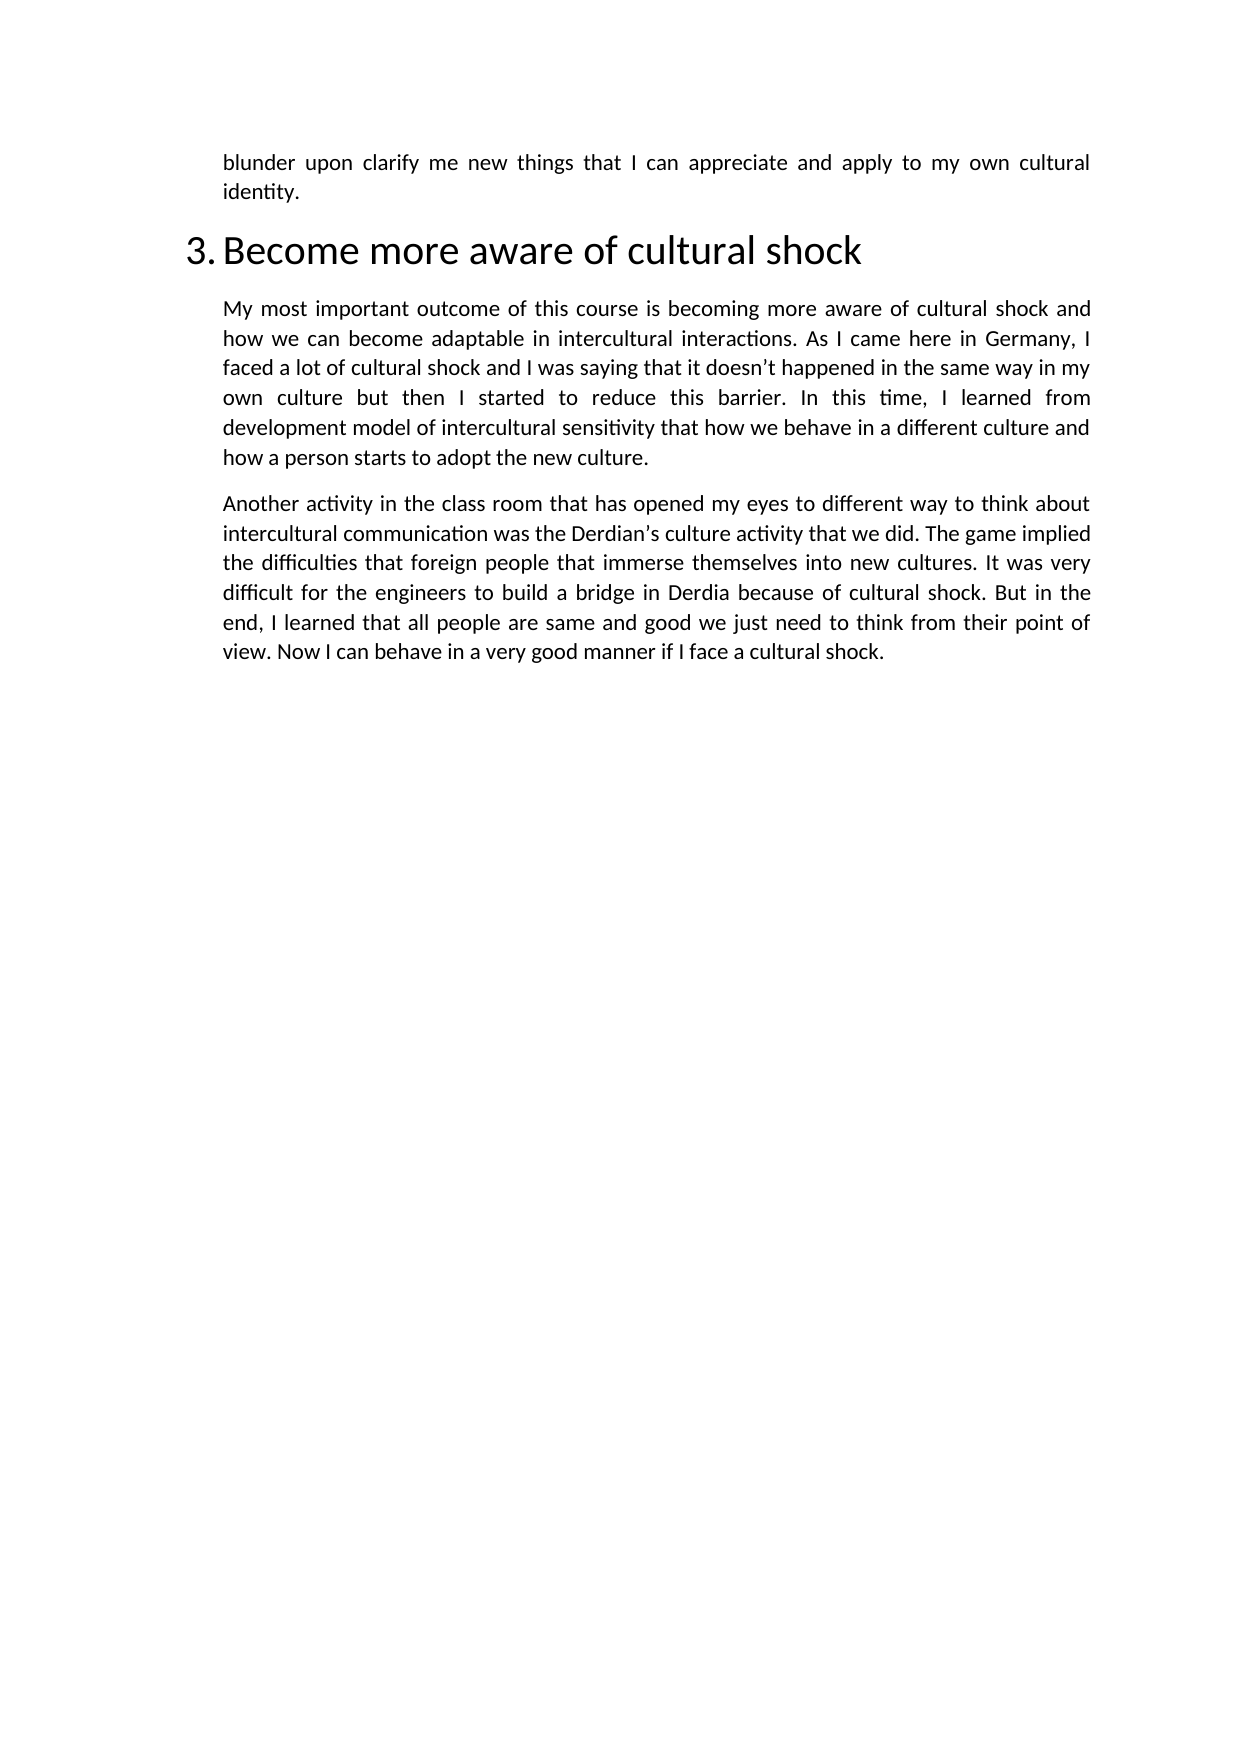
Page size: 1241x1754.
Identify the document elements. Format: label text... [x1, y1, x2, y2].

list Another activity in the class room that has opened my eyes to different way to think about intercultural communication was the Derdian’s culture activity that we did. The game implied the difficulties that foreign people that immerse themselves into new cultures. It was very difficult for the engineers to build a bridge in Derdia because of cultural shock. But in the end, I learned that all people are same and good we just need to think from their point of view. Now I can behave in a very good manner if I face a cultural shock. [223, 489, 1093, 665]
list blunder upon clarify me new things that I can appreciate and apply to my own cultural identity. [223, 148, 1093, 205]
list Become more aware of cultural shock [185, 224, 1093, 274]
list My most important outcome of this course is becoming more aware of cultural shock and how we can become adaptable in intercultural interactions. As I came here in Germany, I faced a lot of cultural shock and I was saying that it doesn’t happened in the same way in my own culture but then I started to reduce this barrier. In this time, I learned from development model of intercultural sensitivity that how we behave in a different culture and how a person starts to adopt the new culture. [223, 294, 1093, 471]
